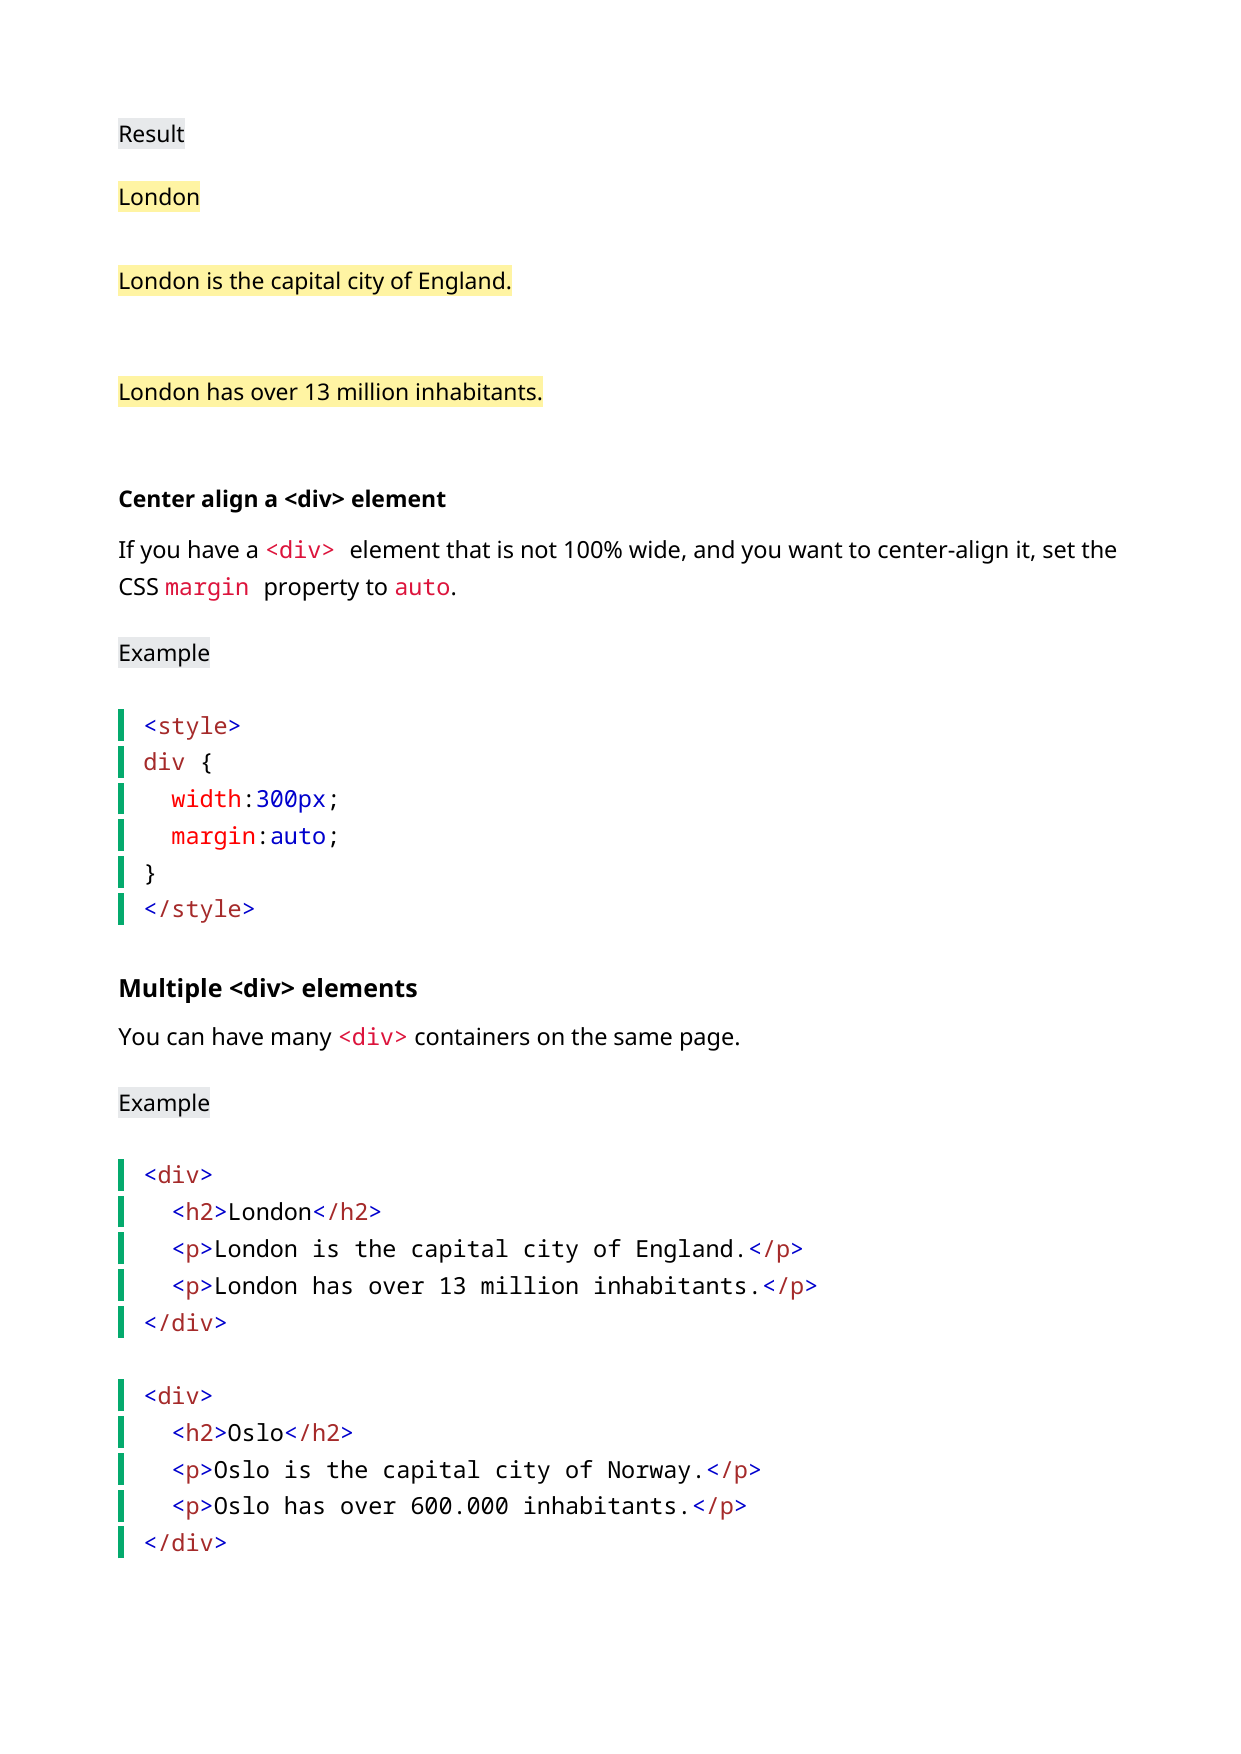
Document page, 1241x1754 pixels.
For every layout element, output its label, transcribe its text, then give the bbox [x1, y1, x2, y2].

subtitle Example [118, 1087, 1122, 1118]
subtitle London [118, 181, 1122, 212]
text London has over 13 million inhabitants. [118, 376, 1122, 407]
subtitle Result [118, 118, 1122, 149]
text <style> div { width:300px; margin:auto; } </style> [118, 709, 1122, 925]
subtitle Multiple <div> elements [118, 970, 1122, 1004]
subtitle Example [118, 637, 1122, 668]
text If you have a <div> element that is not 100% wide, and you want to center-align it, set the CSS margin property to auto. [118, 533, 1122, 602]
text You can have many <div> containers on the same page. [118, 1020, 1122, 1052]
text Center align a <div> element [118, 449, 1122, 514]
text London is the capital city of England. [118, 265, 1122, 296]
text <div> <h2>London</h2> <p>London is the capital city of England.</p> <p>London has over 13 million inhabitants.</p> </div> <div> <h2>Oslo</h2> <p>Oslo is the capital city of Norway.</p> <p>Oslo has over 600.000 inhabitants.</p> </div> [118, 1159, 1122, 1558]
